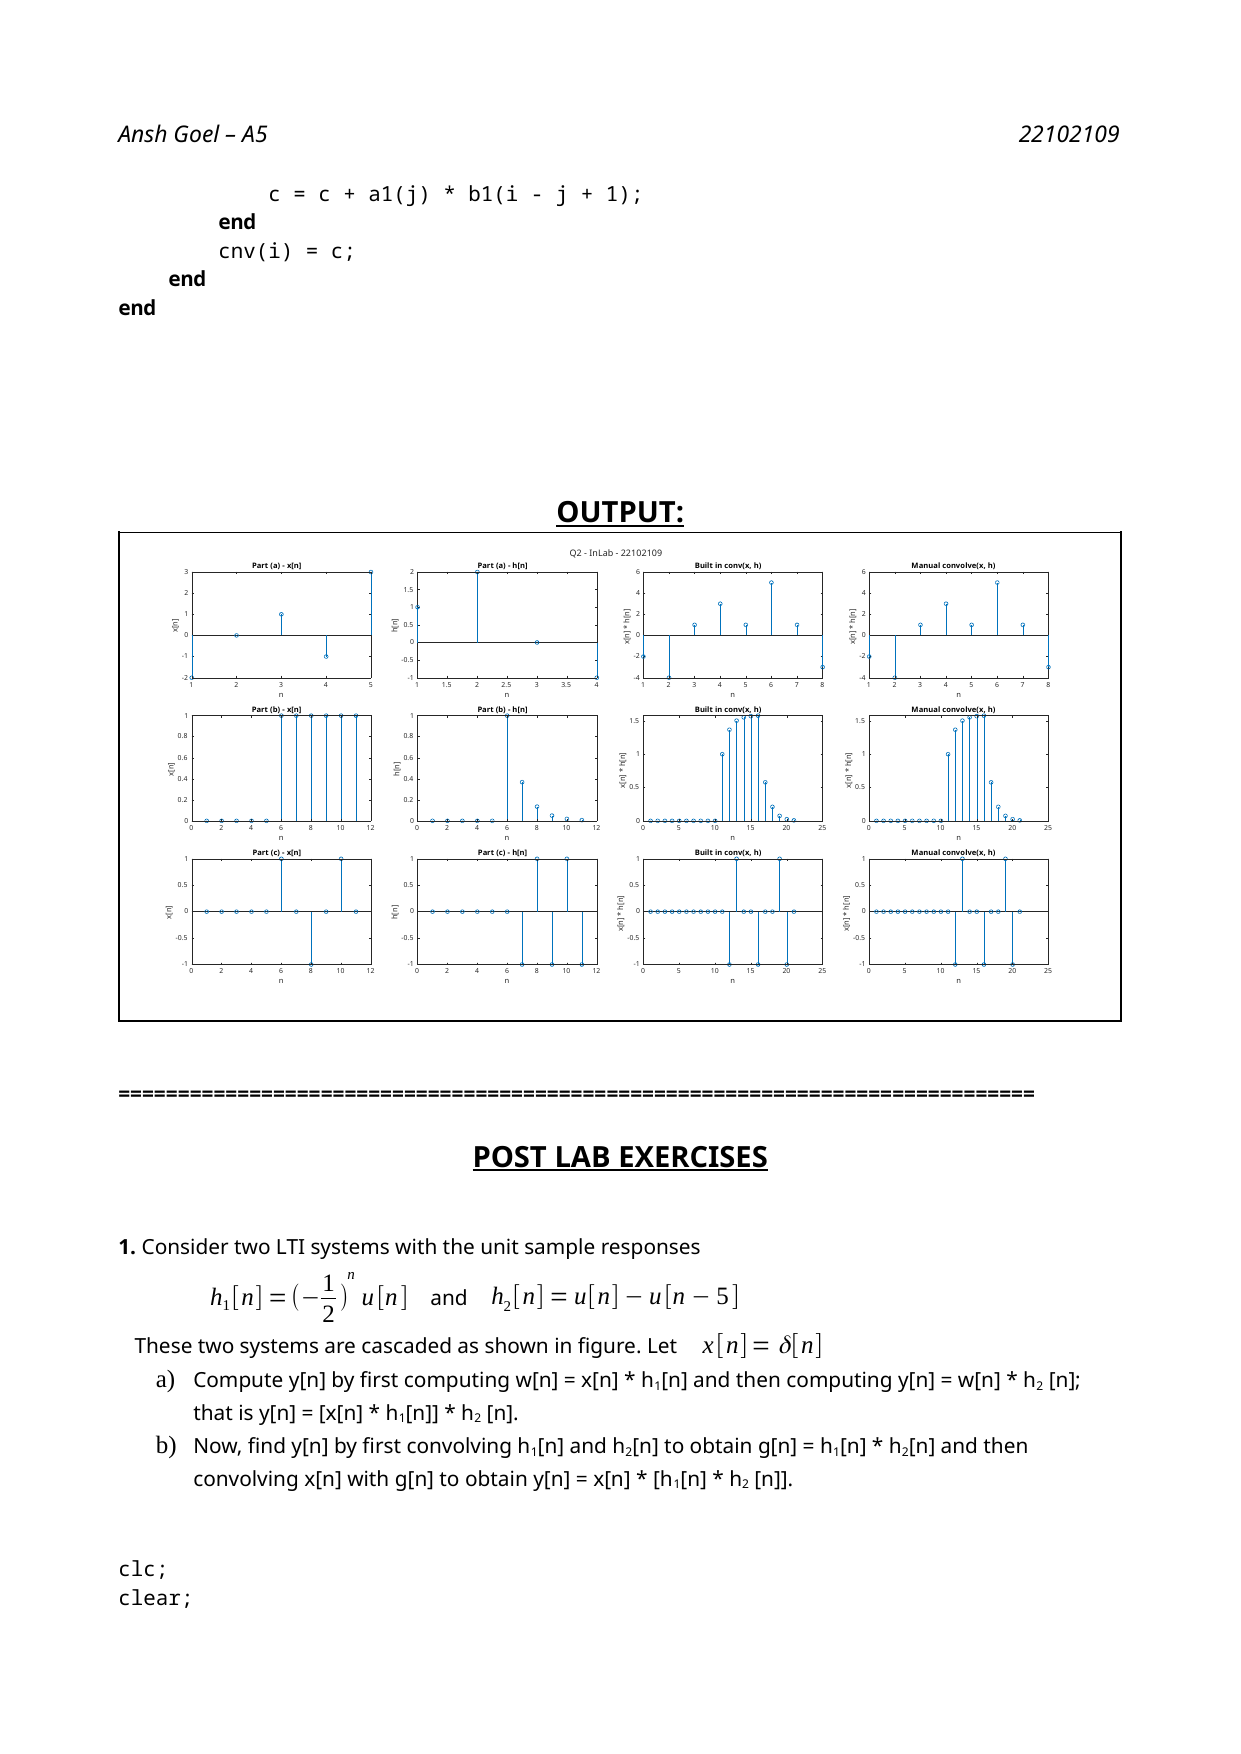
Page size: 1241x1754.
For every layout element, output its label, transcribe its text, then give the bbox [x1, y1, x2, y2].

text end [118, 207, 1122, 236]
list Compute y[n] by first computing w[n] = x[n] * h1[n] and then computing y[n] = w[n] * h2 [n]; that is y[n] = [x[n] * h1[n]] * h2 [n]. [156, 1364, 1122, 1426]
text cnv(i) = c; [118, 236, 1122, 264]
text clc; [118, 1554, 1122, 1583]
text and [118, 1265, 1122, 1327]
text end [118, 293, 1122, 321]
text 1. Consider two LTI systems with the unit sample responses [118, 1232, 1122, 1261]
text ============================================================================= [118, 1079, 1122, 1107]
text end [118, 264, 1122, 293]
list Now, find y[n] by first convolving h1[n] and h2[n] to obtain g[n] = h1[n] * h2[n] and then convolving x[n] with g[n] to obtain y[n] = x[n] * [h1[n] * h2 [n]]. [156, 1431, 1122, 1493]
text OUTPUT: [118, 492, 1122, 531]
text c = c + a1(j) * b1(i - j + 1); [118, 179, 1122, 207]
text These two systems are cascaded as shown in figure. Let [118, 1332, 1122, 1360]
text POST LAB EXERCISES [118, 1136, 1122, 1176]
text clear; [118, 1583, 1122, 1611]
